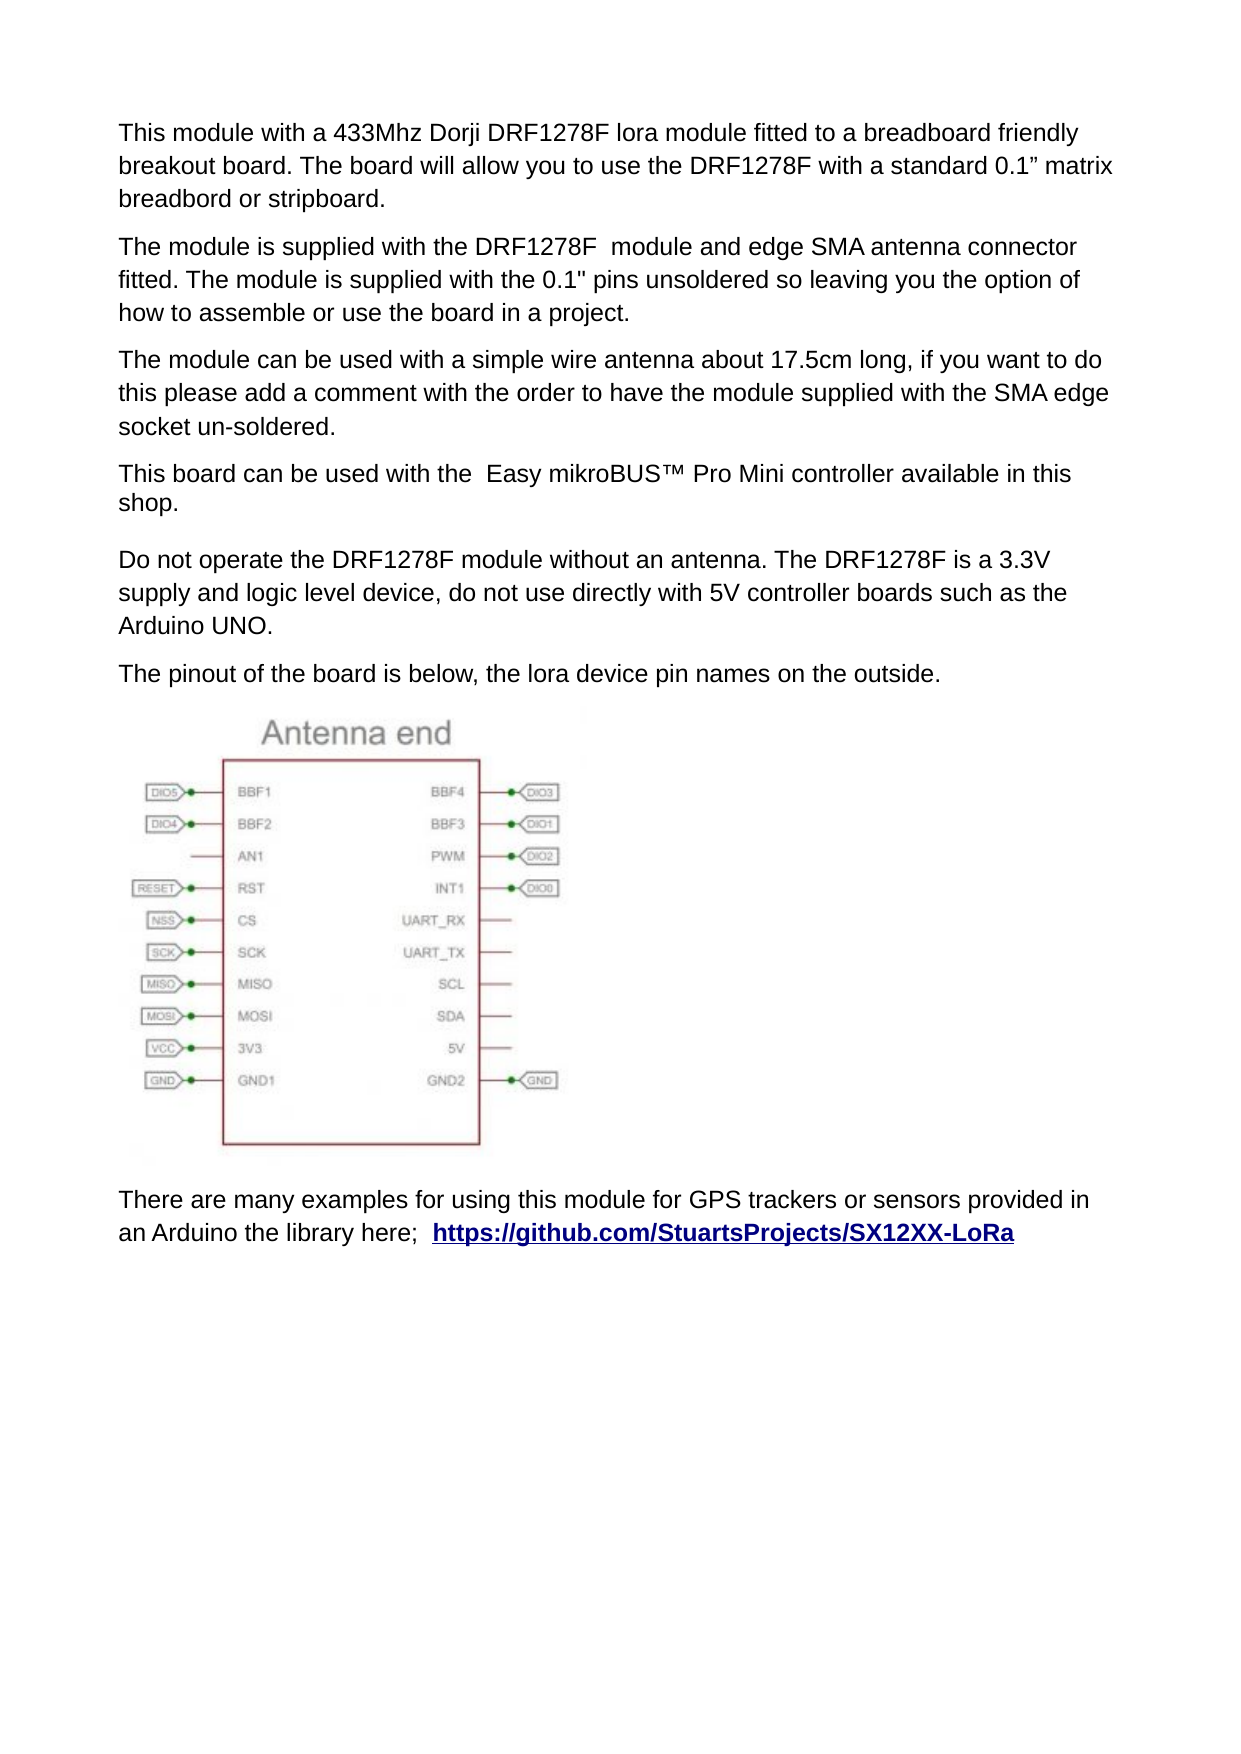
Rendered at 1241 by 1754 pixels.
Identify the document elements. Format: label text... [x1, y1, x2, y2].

text Do not operate the DRF1278F module without an antenna. The DRF1278F is a 3.3V supply and logic level device, do not use directly with 5V controller boards such as the Arduino UNO. [118, 545, 1122, 640]
text The module is supplied with the DRF1278F module and edge SMA antenna connector fitted. The module is supplied with the 0.1" pins unsoldered so leaving you the option of how to assemble or use the board in a project. [118, 232, 1122, 327]
text There are many examples for using this module for GPS trackers or sensors provided in an Arduino the library here; https://github.com/StuartsProjects/SX12XX-LoRa [118, 1185, 1122, 1247]
text The module can be used with a simple wire antenna about 17.5cm long, if you want to do this please add a comment with the order to have the module supplied with the SMA edge socket un-soldered. [118, 345, 1122, 440]
text The pinout of the board is below, the lora device pin names on the outside. [118, 659, 1122, 688]
text This module with a 433Mhz Dorji DRF1278F lora module fitted to a breadboard friendly breakout board. The board will allow you to use the DRF1278F with a standard 0.1” matrix breadbord or stripboard. [118, 118, 1122, 213]
text This board can be used with the Easy mikroBUS™ Pro Mini controller available in this shop. [118, 459, 1122, 517]
picture [118, 706, 587, 1166]
